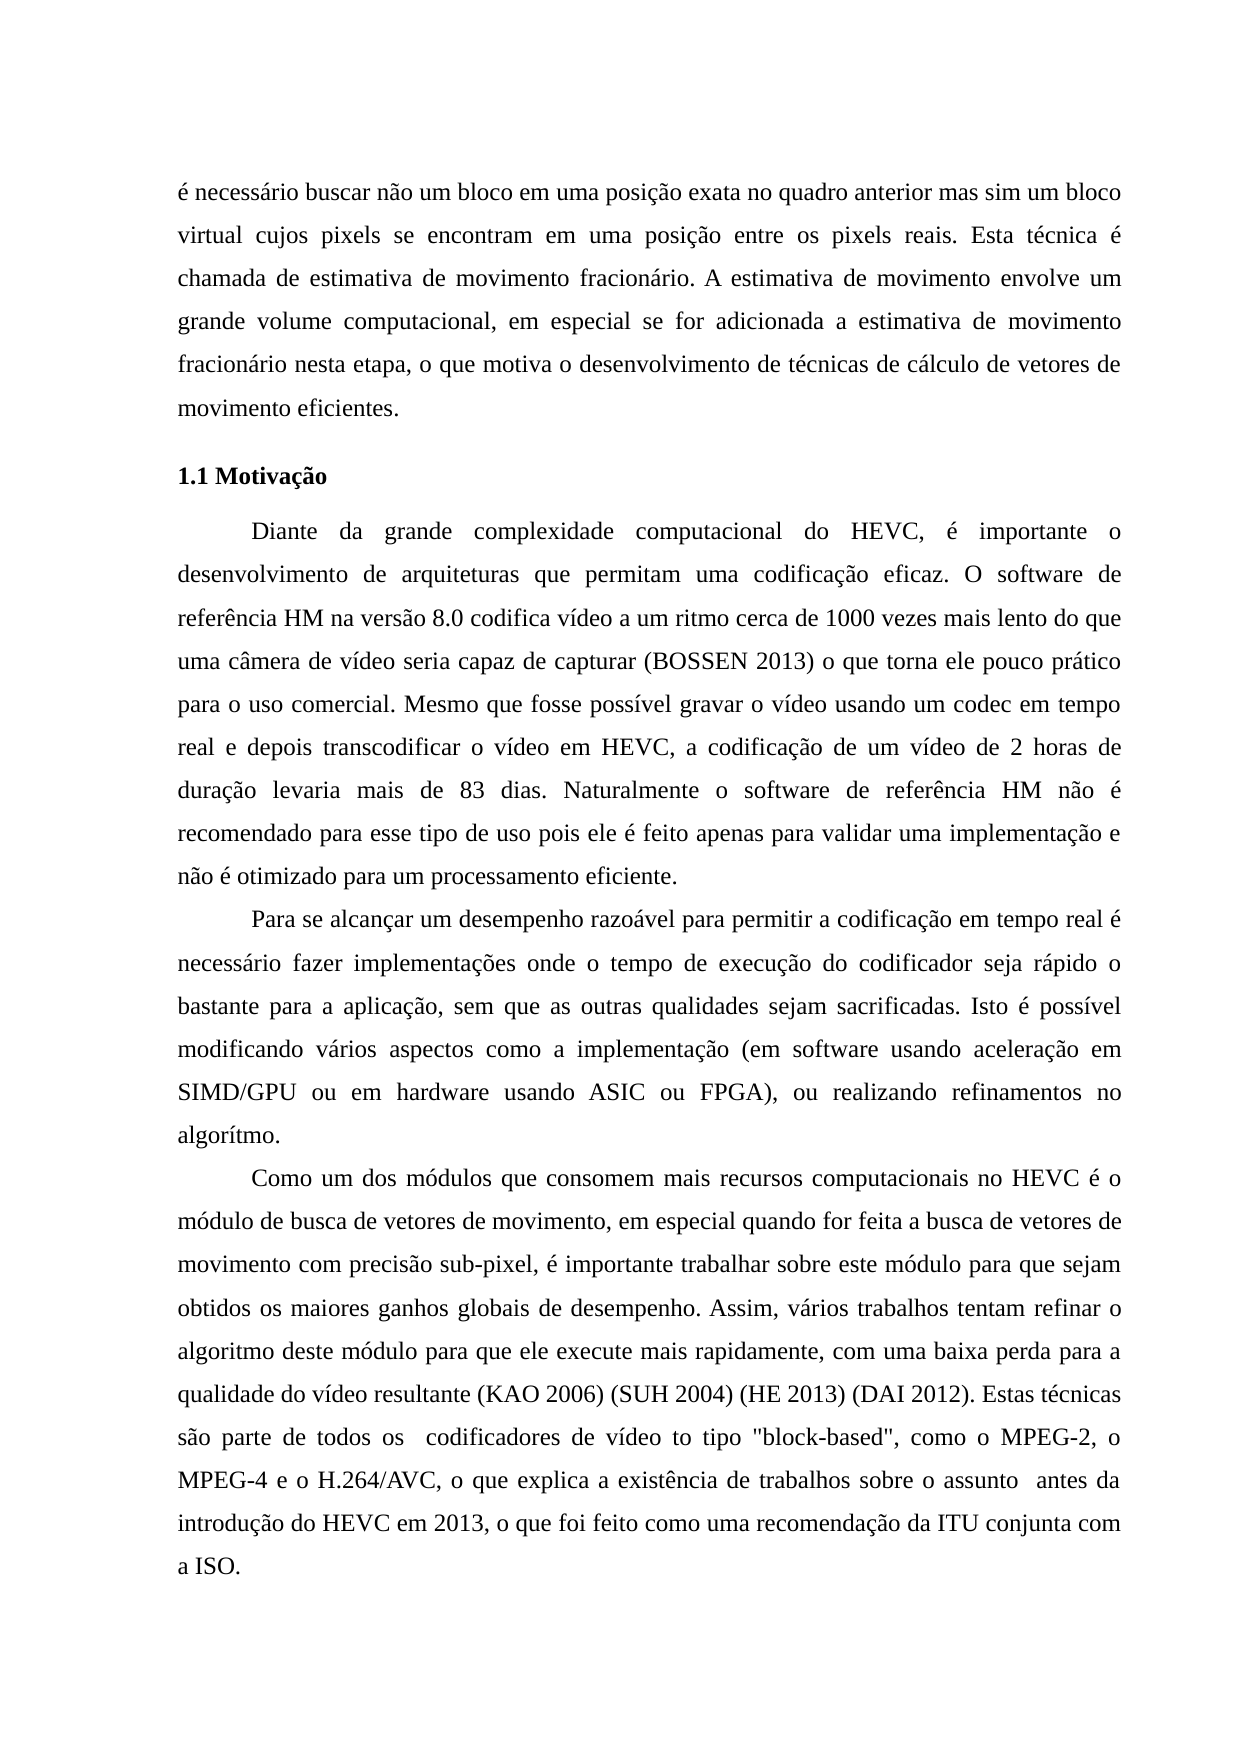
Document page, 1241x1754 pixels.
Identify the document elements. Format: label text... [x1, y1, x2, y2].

subtitle 1.1 Motivação [177, 461, 1122, 489]
text Para se alcançar um desempenho razoável para permitir a codificação em tempo real é necessário fazer implementações onde o tempo de execução do codificador seja rápido o bastante para a aplicação, sem que as outras qualidades sejam sacrificadas. Isto é possível modificando vários aspectos como a implementação (em software usando aceleração em SIMD/GPU ou em hardware usando ASIC ou FPGA), ou realizando refinamentos no algorítmo. [177, 904, 1122, 1149]
text Diante da grande complexidade computacional do HEVC, é importante o desenvolvimento de arquiteturas que permitam uma codificação eficaz. O software de referência HM na versão 8.0 codifica vídeo a um ritmo cerca de 1000 vezes mais lento do que uma câmera de vídeo seria capaz de capturar (BOSSEN 2013) o que torna ele pouco prático para o uso comercial. Mesmo que fosse possível gravar o vídeo usando um codec em tempo real e depois transcodificar o vídeo em HEVC, a codificação de um vídeo de 2 horas de duração levaria mais de 83 dias. Naturalmente o software de referência HM não é recomendado para esse tipo de uso pois ele é feito apenas para validar uma implementação e não é otimizado para um processamento eficiente. [177, 516, 1122, 890]
text Como um dos módulos que consomem mais recursos computacionais no HEVC é o módulo de busca de vetores de movimento, em especial quando for feita a busca de vetores de movimento com precisão sub-pixel, é importante trabalhar sobre este módulo para que sejam obtidos os maiores ganhos globais de desempenho. Assim, vários trabalhos tentam refinar o algoritmo deste módulo para que ele execute mais rapidamente, com uma baixa perda para a qualidade do vídeo resultante (KAO 2006) (SUH 2004) (HE 2013) (DAI 2012). Estas técnicas são parte de todos os codificadores de vídeo to tipo "block-based", como o MPEG-2, o MPEG-4 e o H.264/AVC, o que explica a existência de trabalhos sobre o assunto antes da introdução do HEVC em 2013, o que foi feito como uma recomendação da ITU conjunta com a ISO. [177, 1163, 1122, 1580]
text é necessário buscar não um bloco em uma posição exata no quadro anterior mas sim um bloco virtual cujos pixels se encontram em uma posição entre os pixels reais. Esta técnica é chamada de estimativa de movimento fracionário. A estimativa de movimento envolve um grande volume computacional, em especial se for adicionada a estimativa de movimento fracionário nesta etapa, o que motiva o desenvolvimento de técnicas de cálculo de vetores de movimento eficientes. [177, 177, 1122, 421]
